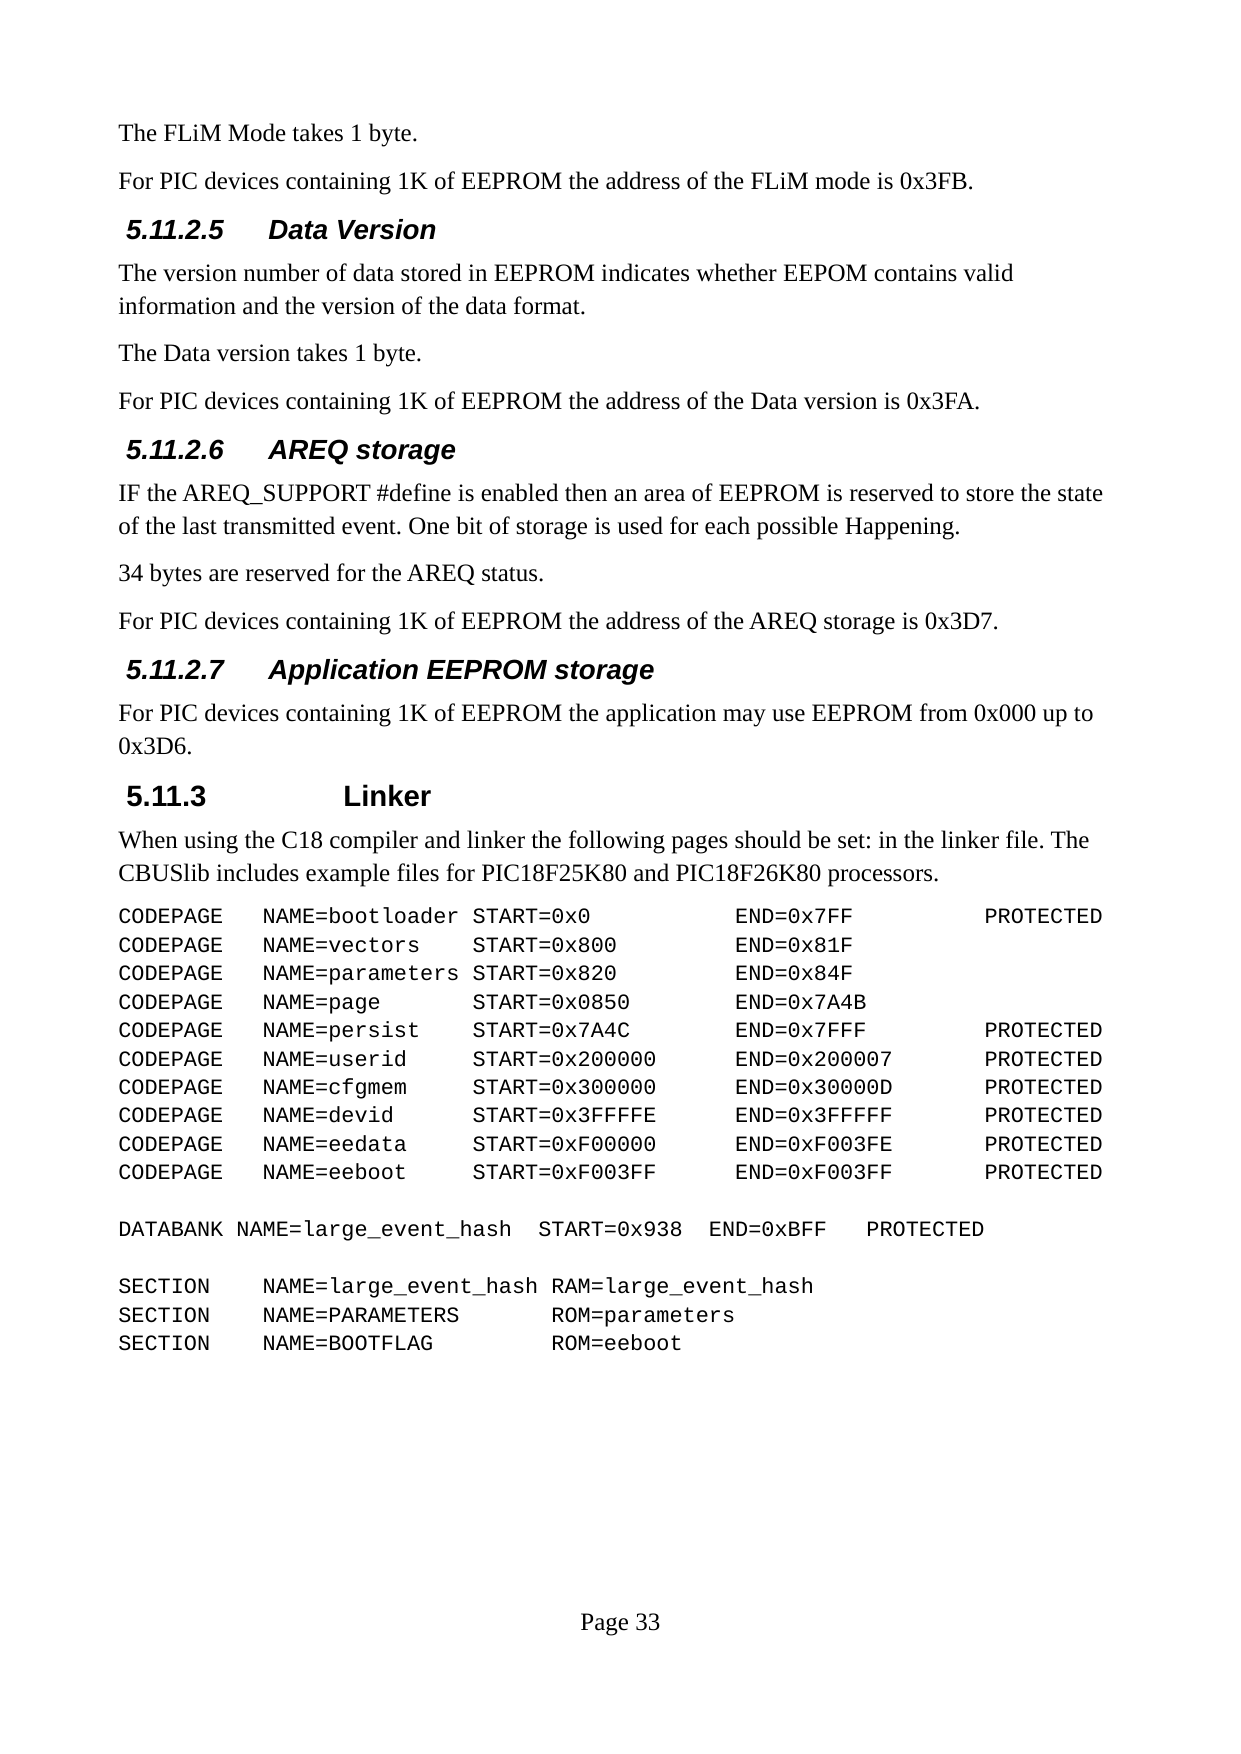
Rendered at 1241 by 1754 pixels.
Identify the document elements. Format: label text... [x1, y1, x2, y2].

text The FLiM Mode takes 1 byte. [118, 118, 1122, 147]
text SECTION NAME=BOOTFLAG ROM=eeboot [118, 1332, 1122, 1357]
text CODEPAGE NAME=eeboot START=0xF003FF END=0xF003FF PROTECTED [118, 1162, 1122, 1186]
text CODEPAGE NAME=cfgmem START=0x300000 END=0x30000D PROTECTED [118, 1076, 1122, 1101]
text CODEPAGE NAME=bootloader START=0x0 END=0x7FF PROTECTED [118, 906, 1122, 930]
text 34 bytes are reserved for the AREQ status. [118, 558, 1122, 587]
text CODEPAGE NAME=vectors START=0x800 END=0x81F [118, 934, 1122, 959]
text For PIC devices containing 1K of EEPROM the address of the AREQ storage is 0x3D7. [118, 606, 1122, 635]
text CODEPAGE NAME=eedata START=0xF00000 END=0xF003FE PROTECTED [118, 1133, 1122, 1158]
subtitle Data Version [118, 213, 1122, 245]
subtitle Linker [118, 779, 1122, 812]
text For PIC devices containing 1K of EEPROM the address of the FLiM mode is 0x3FB. [118, 166, 1122, 194]
text For PIC devices containing 1K of EEPROM the address of the Data version is 0x3FA. [118, 386, 1122, 415]
text CODEPAGE NAME=persist START=0x7A4C END=0x7FFF PROTECTED [118, 1019, 1122, 1044]
subtitle AREQ storage [118, 433, 1122, 465]
text The version number of data stored in EEPROM indicates whether EEPOM contains valid information and the version of the data format. [118, 258, 1122, 319]
text For PIC devices containing 1K of EEPROM the application may use EEPROM from 0x000 up to 0x3D6. [118, 698, 1122, 760]
subtitle Application EEPROM storage [118, 654, 1122, 686]
text SECTION NAME=PARAMETERS ROM=parameters [118, 1304, 1122, 1328]
text CODEPAGE NAME=page START=0x0850 END=0x7A4B [118, 991, 1122, 1016]
text CODEPAGE NAME=devid START=0x3FFFFE END=0x3FFFFF PROTECTED [118, 1105, 1122, 1129]
text DATABANK NAME=large_event_hash START=0x938 END=0xBFF PROTECTED [118, 1218, 1122, 1243]
text CODEPAGE NAME=userid START=0x200000 END=0x200007 PROTECTED [118, 1048, 1122, 1073]
text When using the C18 compiler and linker the following pages should be set: in the linker file. The CBUSlib includes example files for PIC18F25K80 and PIC18F26K80 processors. [118, 825, 1122, 887]
text CODEPAGE NAME=parameters START=0x820 END=0x84F [118, 962, 1122, 987]
text IF the AREQ_SUPPORT #define is enabled then an area of EEPROM is reserved to store the state of the last transmitted event. One bit of storage is used for each possible Happening. [118, 478, 1122, 540]
text SECTION NAME=large_event_hash RAM=large_event_hash [118, 1275, 1122, 1300]
text The Data version takes 1 byte. [118, 338, 1122, 367]
